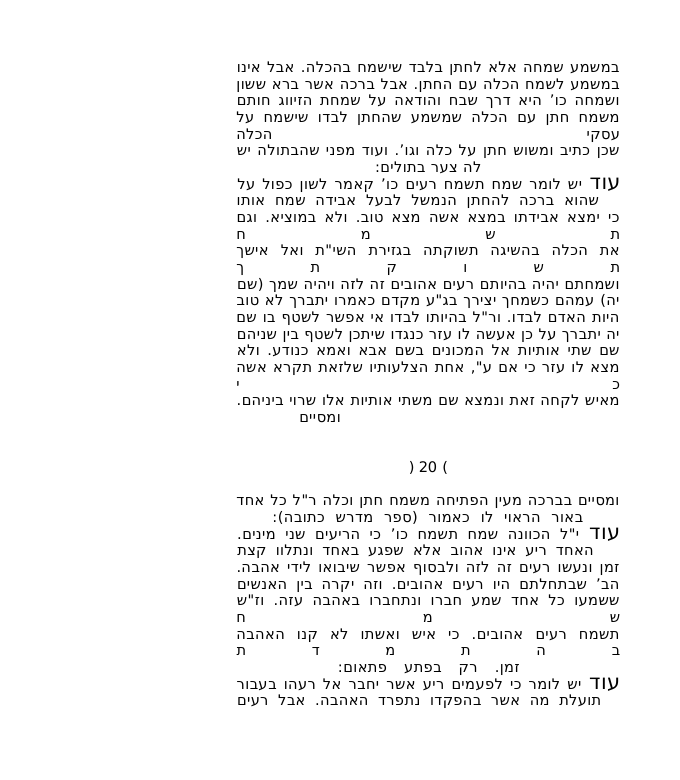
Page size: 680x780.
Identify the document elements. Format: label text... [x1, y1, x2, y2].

text יה) עמהם כשמחך יצירך בג"ע מקדם כאמרו יתברך לא טוב [236, 292, 620, 309]
text משמח חתן עם הכלה שמשמע שהחתן לבדו שישמח על עסקי הכלה [236, 109, 620, 142]
text הב’ שבתחלתם היו רעים אהובים. וזה יקרה בין האנשים [236, 576, 620, 592]
text במשמע לשמח הכלה עם החתן. אבל ברכה אשר ברא ששון [236, 76, 620, 92]
text מצא לו עזר כי אם ע", אחת הצלעותיו שלזאת תקרא אשה כי [236, 359, 620, 392]
text יה יתברך על כן אעשה לו עזר כנגדו שיתכן לשטף בין שניהם [236, 326, 620, 342]
text את הכלה בהשיגה תשוקתה בגזירת השי"ת ואל אישך תשוקתך [236, 242, 620, 276]
text כי ימצא אבידתו במצא אשה מצא טוב. ולא במוציא. וגם תשמח [236, 209, 620, 242]
text זמן. רק בפתע פתאום: [236, 659, 620, 676]
text מאיש לקחה זאת ונמצא שם משתי אותיות אלו שרוי ביניהם. [236, 392, 620, 409]
text עוד יש לומר שמח תשמח רעים כו’ קאמר לשון כפול על [236, 176, 620, 192]
text במשמע שמחה אלא לחתן בלבד שישמח בהכלה. אבל אינו [236, 59, 620, 76]
text זמן ונעשו רעים זה לזה ולבסוף אפשר שיבואו לידי אהבה. [236, 559, 620, 576]
text ומסיים בברכה מעין הפתיחה משמח חתן וכלה ר"ל כל אחד [236, 492, 620, 509]
text שם שתי אותיות אל המכונים בשם אבא ואמא כנודע. ולא [236, 342, 620, 359]
text ושמחה כו’ היא דרך שבח והודאה על שמחת הזיווג חותם [236, 92, 620, 109]
text האחד ריע אינו אהוב אלא שפגע באחד ונתלוו קצת [236, 542, 620, 559]
text ושמחתם יהיה בהיותם רעים אהובים זה לזה ויהיה שמך (שם [236, 276, 620, 292]
text היות האדם לבדו. ור"ל בהיותו לבדו אי אפשר לשטף בו שם [236, 309, 620, 326]
text ומסיים [236, 409, 620, 426]
text ששמעו כל אחד שמע חברו ונתחברו באהבה עזה. וז"ש שמח [236, 592, 620, 626]
text שהוא ברכה להחתן הנמשל לבעל אבידה שמח אותו [236, 192, 620, 209]
text עוד י"ל הכוונה שמח תשמח כו’ כי הריעים שני מינים. [236, 526, 620, 542]
text שכן כתיב ומשוש חתן על כלה וגו’. ועוד מפני שהבתולה יש [236, 142, 620, 159]
text באור הראוי לו כאמור (ספר מדרש כתובה): [236, 509, 620, 526]
text תועלת מה אשר בהפקדו נתפרד האהבה. אבל רעים [236, 692, 620, 709]
text תשמח רעים אהובים. כי איש ואשתו לא קנו האהבה בהתמדת [236, 626, 620, 659]
text עוד יש לומר כי לפעמים ריע אשר יחבר אל רעהו בעבור [236, 676, 620, 692]
text לה צער בתולים: [236, 159, 620, 176]
text ) 20 ( [236, 459, 620, 476]
